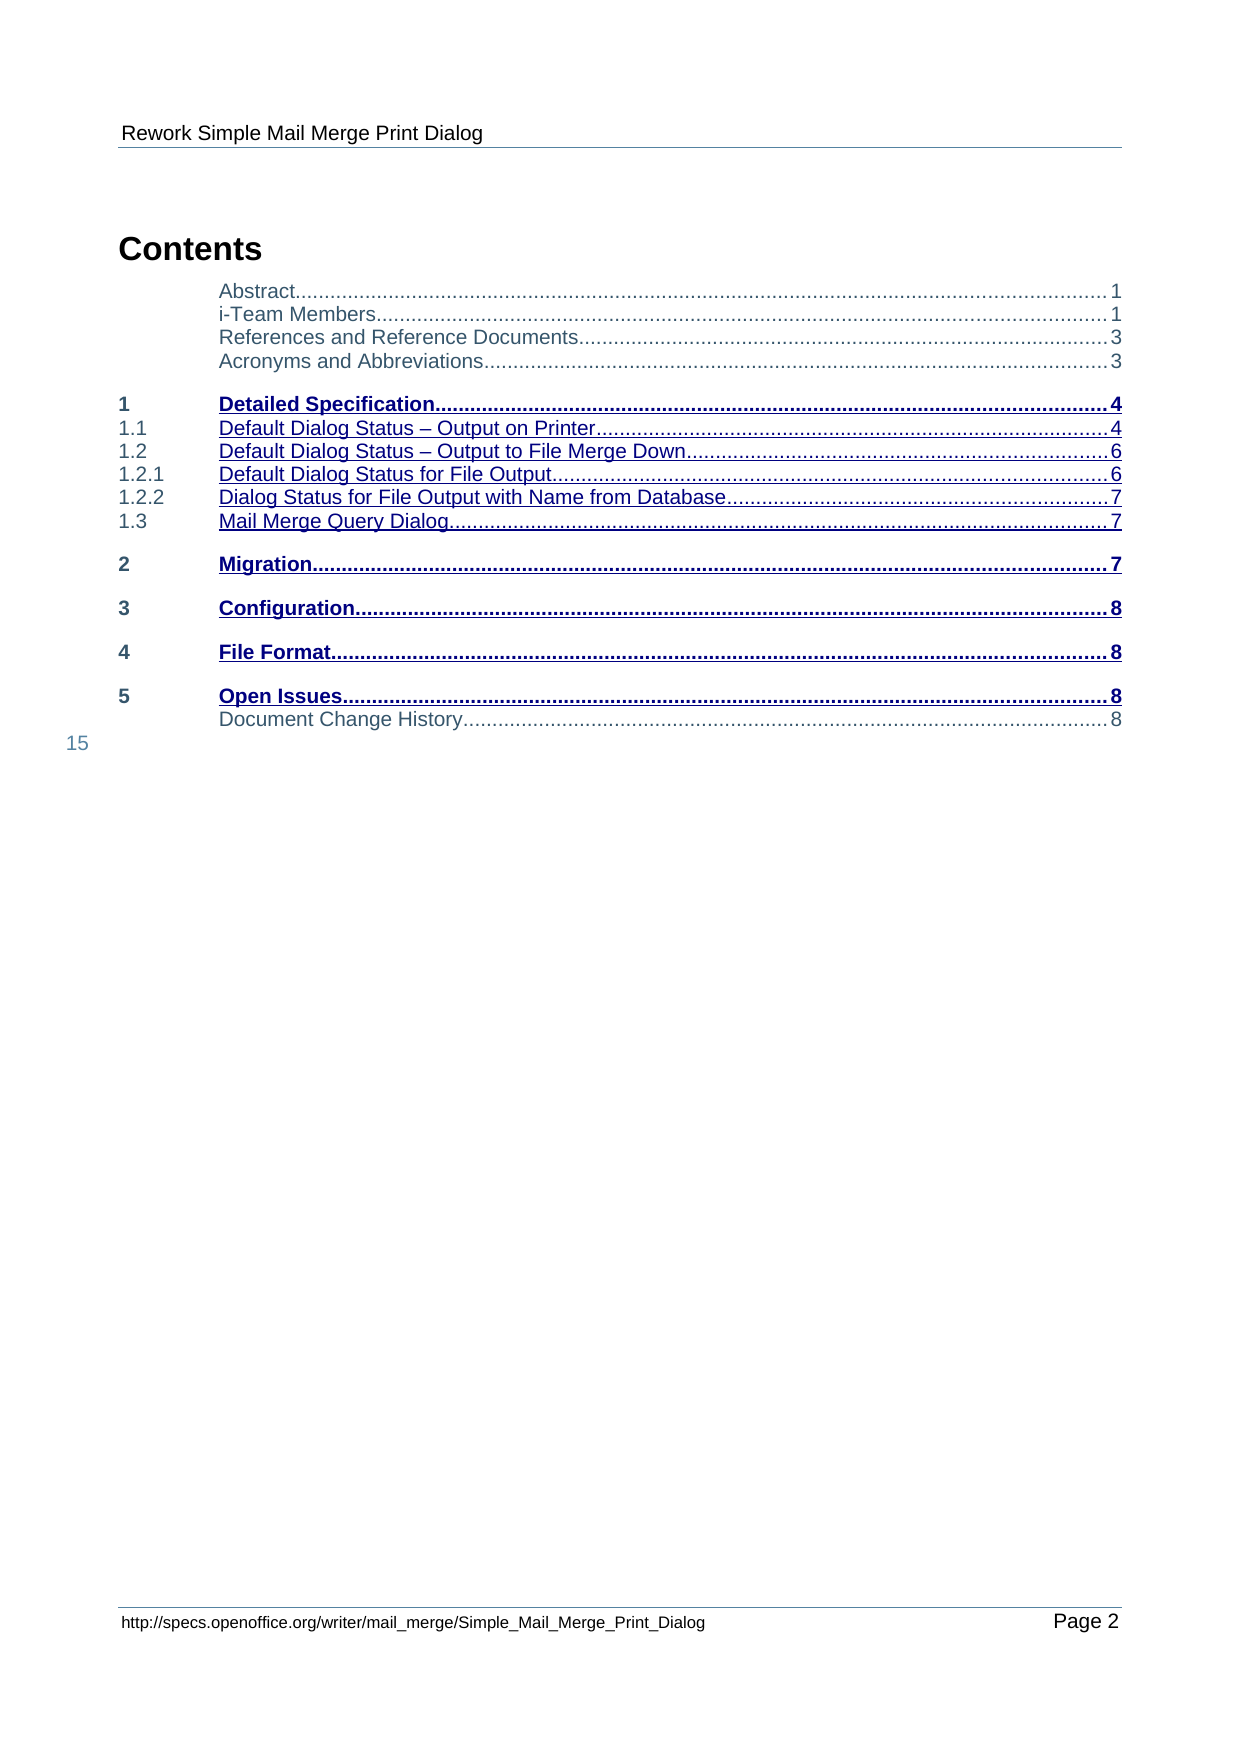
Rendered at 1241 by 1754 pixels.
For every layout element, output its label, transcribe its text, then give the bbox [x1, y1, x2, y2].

text 2 Migration 7 [118, 553, 1122, 576]
text 1.2.2 Dialog Status for File Output with Name from Database 7 [118, 486, 1122, 509]
text Document Change History 8 [118, 708, 1122, 731]
text References and Reference Documents 3 [118, 326, 1122, 349]
text 1.1 Default Dialog Status – Output on Printer 4 [118, 416, 1122, 439]
text i-Team Members 1 [118, 303, 1122, 326]
text 3 Configuration 8 [118, 597, 1122, 620]
text 1.2 Default Dialog Status – Output to File Merge Down 6 [118, 439, 1122, 463]
text 5 Open Issues 8 [118, 684, 1122, 708]
text 1.3 Mail Merge Query Dialog 7 [118, 509, 1122, 532]
text 1.2.1 Default Dialog Status for File Output 6 [118, 463, 1122, 486]
text 4 File Format 8 [118, 641, 1122, 664]
text 1 Detailed Specification 4 [118, 393, 1122, 416]
text Acronyms and Abbreviations 3 [118, 349, 1122, 372]
subtitle Contents [118, 230, 1122, 267]
text Abstract 1 [118, 279, 1122, 303]
